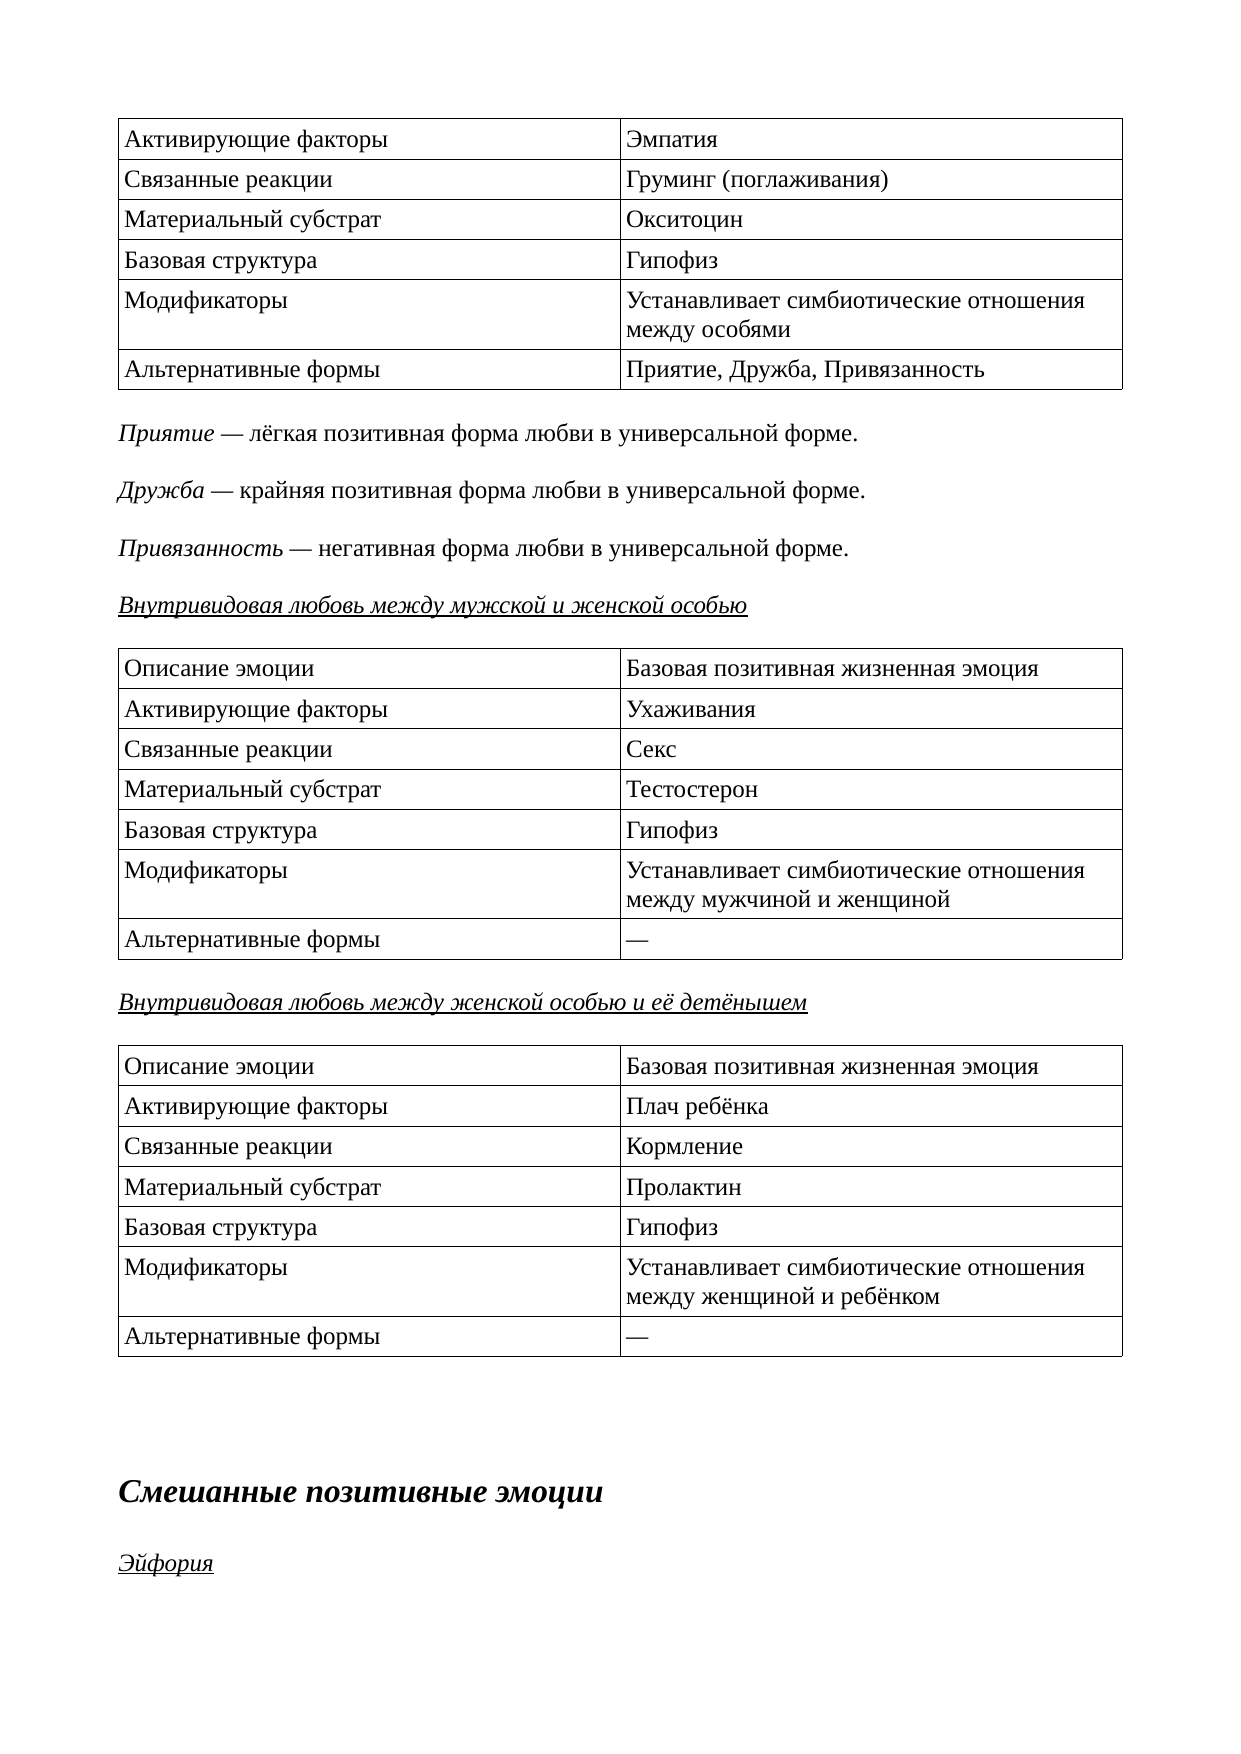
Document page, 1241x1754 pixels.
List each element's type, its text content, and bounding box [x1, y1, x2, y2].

table_cell Гипофиз [621, 1207, 1122, 1246]
table_cell Эмпатия [621, 119, 1122, 158]
table_cell Гипофиз [621, 240, 1122, 279]
table_cell Плач ребёнка [621, 1086, 1122, 1126]
table_cell Устанавливает симбиотические отношения между женщиной и ребёнком [621, 1247, 1122, 1316]
table_cell — [621, 919, 1122, 958]
text Привязанность — негативная форма любви в универсальной форме. [118, 533, 1122, 561]
table_cell Материальный субстрат [119, 1167, 620, 1206]
table_cell Связанные реакции [119, 160, 620, 199]
table_cell Базовая структура [119, 810, 620, 849]
table_cell Базовая структура [119, 240, 620, 279]
table_cell Гипофиз [621, 810, 1122, 849]
table_cell Связанные реакции [119, 1127, 620, 1166]
table_cell Активирующие факторы [119, 689, 620, 728]
text Внутривидовая любовь между женской особью и её детёнышем [118, 987, 1122, 1016]
table_cell Секс [621, 729, 1122, 768]
table_cell Альтернативные формы [119, 919, 620, 958]
table_cell Активирующие факторы [119, 1086, 620, 1126]
table_header Базовая позитивная жизненная эмоция [621, 649, 1122, 688]
table_cell Модификаторы [119, 1247, 620, 1316]
table_cell Пролактин [621, 1167, 1122, 1206]
table_cell Приятие, Дружба, Привязанность [621, 350, 1122, 389]
table_cell Альтернативные формы [119, 350, 620, 389]
table_cell Связанные реакции [119, 729, 620, 768]
table_cell Устанавливает симбиотические отношения между особями [621, 280, 1122, 348]
text Эйфория [118, 1548, 1122, 1576]
table_cell Груминг (поглаживания) [621, 160, 1122, 199]
table_cell Окситоцин [621, 200, 1122, 239]
table_cell — [621, 1317, 1122, 1356]
text Приятие — лёгкая позитивная форма любви в универсальной форме. [118, 418, 1122, 446]
table_header Описание эмоции [119, 1046, 620, 1085]
table_cell Модификаторы [119, 280, 620, 348]
table_header Базовая позитивная жизненная эмоция [621, 1046, 1122, 1085]
text Внутривидовая любовь между мужской и женской особью [118, 590, 1122, 619]
text Смешанные позитивные эмоции [118, 1471, 1122, 1509]
table_cell Материальный субстрат [119, 200, 620, 239]
table_cell Кормление [621, 1127, 1122, 1166]
table_cell Тестостерон [621, 770, 1122, 809]
table_cell Модификаторы [119, 850, 620, 918]
table_cell Ухаживания [621, 689, 1122, 728]
table_cell Активирующие факторы [119, 119, 620, 158]
table_cell Материальный субстрат [119, 770, 620, 809]
table_cell Альтернативные формы [119, 1317, 620, 1356]
table_cell Базовая структура [119, 1207, 620, 1246]
table_cell Устанавливает симбиотические отношения между мужчиной и женщиной [621, 850, 1122, 918]
text Дружба — крайняя позитивная форма любви в универсальной форме. [118, 475, 1122, 504]
table_header Описание эмоции [119, 649, 620, 688]
